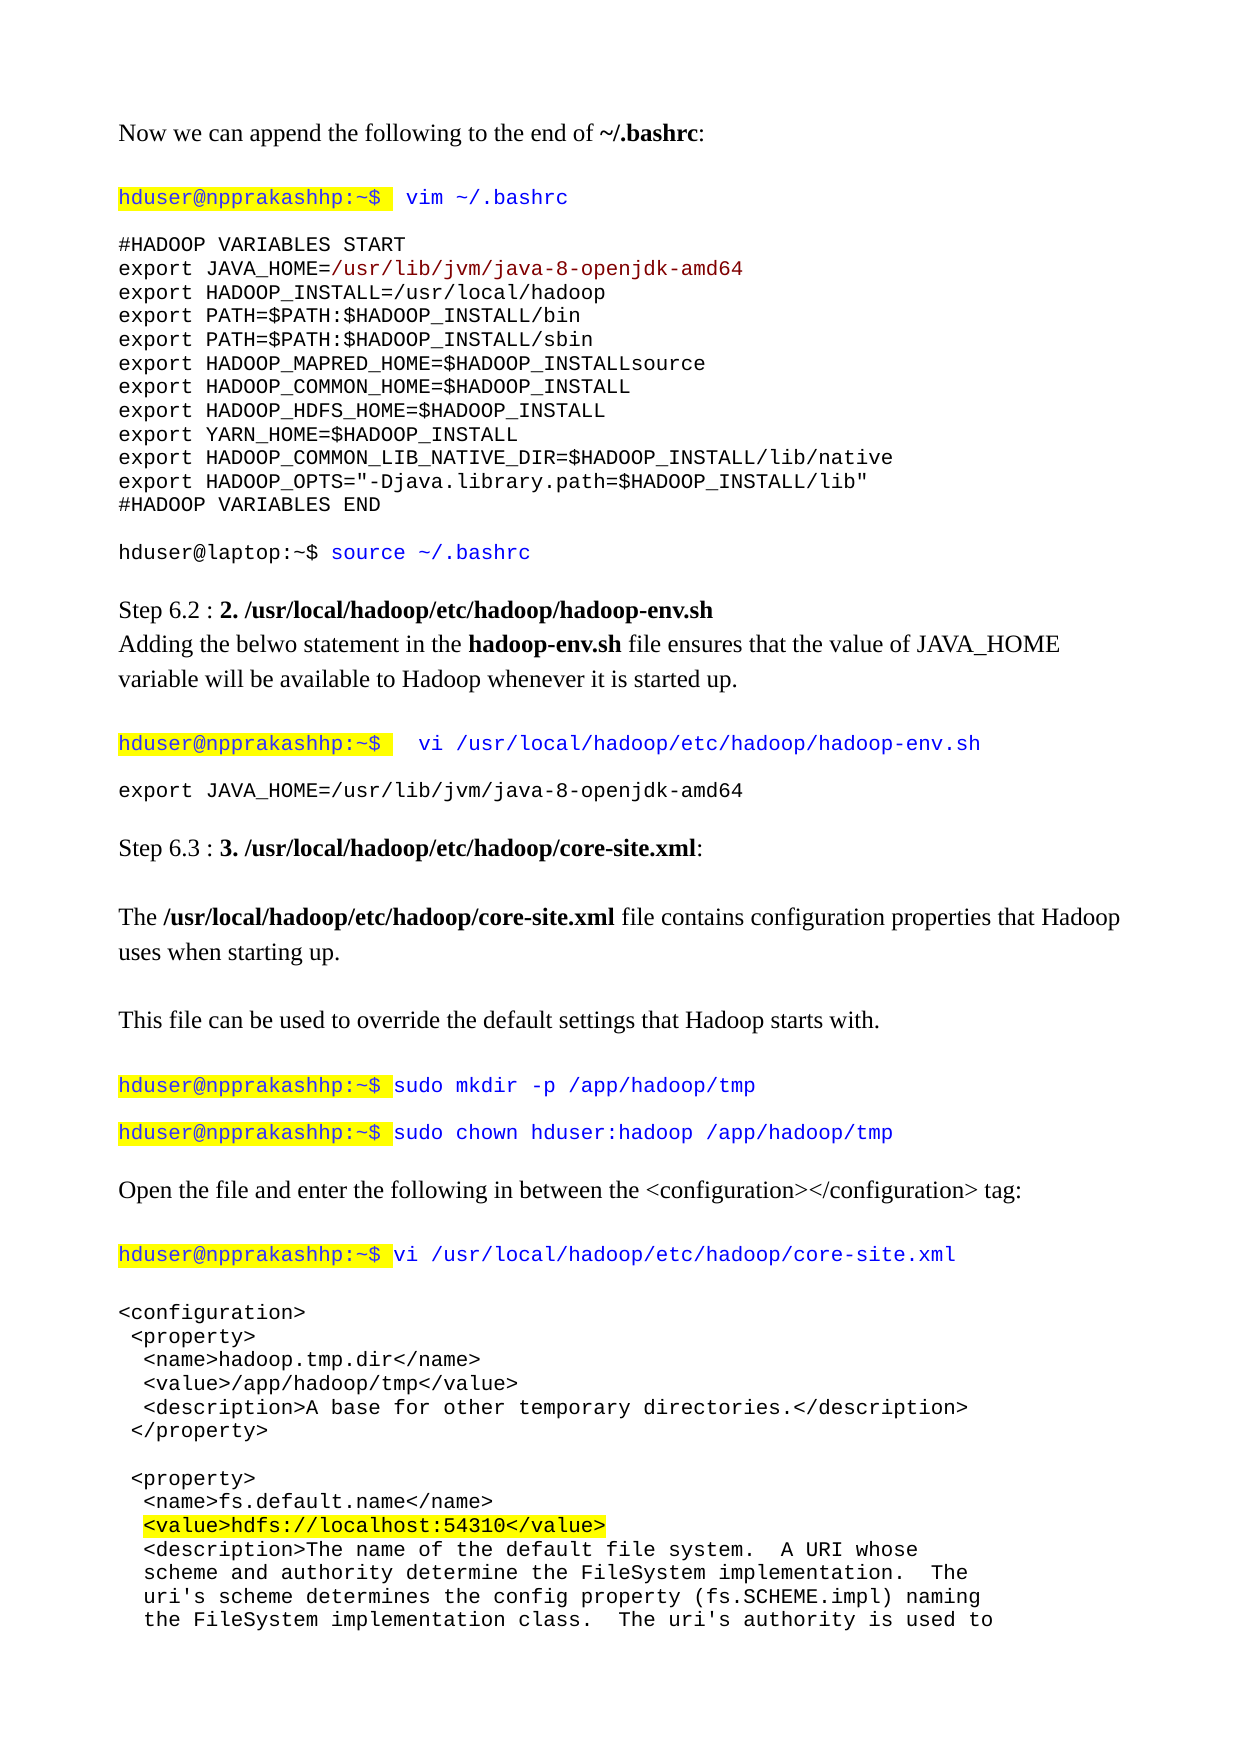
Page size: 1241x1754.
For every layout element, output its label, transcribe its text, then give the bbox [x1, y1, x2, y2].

text export YARN_HOME=$HADOOP_INSTALL [118, 423, 1122, 447]
text export PATH=$PATH:$HADOOP_INSTALL/sbin [118, 329, 1122, 353]
text uri's scheme determines the config property (fs.SCHEME.impl) naming [118, 1586, 1122, 1609]
text Adding the belwo statement in the hadoop-env.sh file ensures that the value of JAVA_HOME variable will be available to Hadoop whenever it is started up. [118, 629, 1122, 693]
text scheme and authority determine the FileSystem implementation. The [118, 1562, 1122, 1586]
text hduser@npprakashhp:~$ sudo mkdir -p /app/hadoop/tmp [118, 1074, 1122, 1098]
text <value>/app/hadoop/tmp</value> [118, 1373, 1122, 1397]
text <name>hadoop.tmp.dir</name> [118, 1349, 1122, 1373]
text Step 6.2 : 2. /usr/local/hadoop/etc/hadoop/hadoop-env.sh [118, 595, 1122, 624]
text hduser@npprakashhp:~$ vim ~/.bashrc [118, 187, 1122, 211]
text export HADOOP_COMMON_HOME=$HADOOP_INSTALL [118, 376, 1122, 400]
text Now we can append the following to the end of ~/.bashrc: [118, 118, 1122, 147]
text export HADOOP_HDFS_HOME=$HADOOP_INSTALL [118, 400, 1122, 423]
text Step 6.3 : 3. /usr/local/hadoop/etc/hadoop/core-site.xml: [118, 833, 1122, 862]
text <configuration> [118, 1302, 1122, 1326]
text export JAVA_HOME=/usr/lib/jvm/java-8-openjdk-amd64 [118, 780, 1122, 804]
text export JAVA_HOME=/usr/lib/jvm/java-8-openjdk-amd64 [118, 258, 1122, 282]
text <description>A base for other temporary directories.</description> [118, 1397, 1122, 1420]
text hduser@npprakashhp:~$ vi /usr/local/hadoop/etc/hadoop/core-site.xml [118, 1244, 1122, 1268]
text Open the file and enter the following in between the <configuration></configuration> tag: [118, 1175, 1122, 1204]
text hduser@npprakashhp:~$ sudo chown hduser:hadoop /app/hadoop/tmp [118, 1122, 1122, 1146]
text <value>hdfs://localhost:54310</value> [118, 1515, 1122, 1538]
text <name>fs.default.name</name> [118, 1491, 1122, 1515]
text <description>The name of the default file system. A URI whose [118, 1538, 1122, 1562]
text export PATH=$PATH:$HADOOP_INSTALL/bin [118, 305, 1122, 329]
text #HADOOP VARIABLES END [118, 494, 1122, 518]
text export HADOOP_COMMON_LIB_NATIVE_DIR=$HADOOP_INSTALL/lib/native [118, 447, 1122, 471]
text The /usr/local/hadoop/etc/hadoop/core-site.xml file contains configuration properties that Hadoop uses when starting up. [118, 902, 1122, 965]
text <property> [118, 1468, 1122, 1491]
text hduser@laptop:~$ source ~/.bashrc [118, 542, 1122, 565]
text hduser@npprakashhp:~$ vi /usr/local/hadoop/etc/hadoop/hadoop-env.sh [118, 733, 1122, 756]
text export HADOOP_OPTS="-Djava.library.path=$HADOOP_INSTALL/lib" [118, 471, 1122, 494]
text the FileSystem implementation class. The uri's authority is used to [118, 1609, 1122, 1633]
text This file can be used to override the default settings that Hadoop starts with. [118, 971, 1122, 1034]
text export HADOOP_MAPRED_HOME=$HADOOP_INSTALLsource [118, 353, 1122, 376]
text </property> [118, 1420, 1122, 1444]
text <property> [118, 1326, 1122, 1349]
text export HADOOP_INSTALL=/usr/local/hadoop [118, 282, 1122, 305]
text #HADOOP VARIABLES START [118, 234, 1122, 258]
